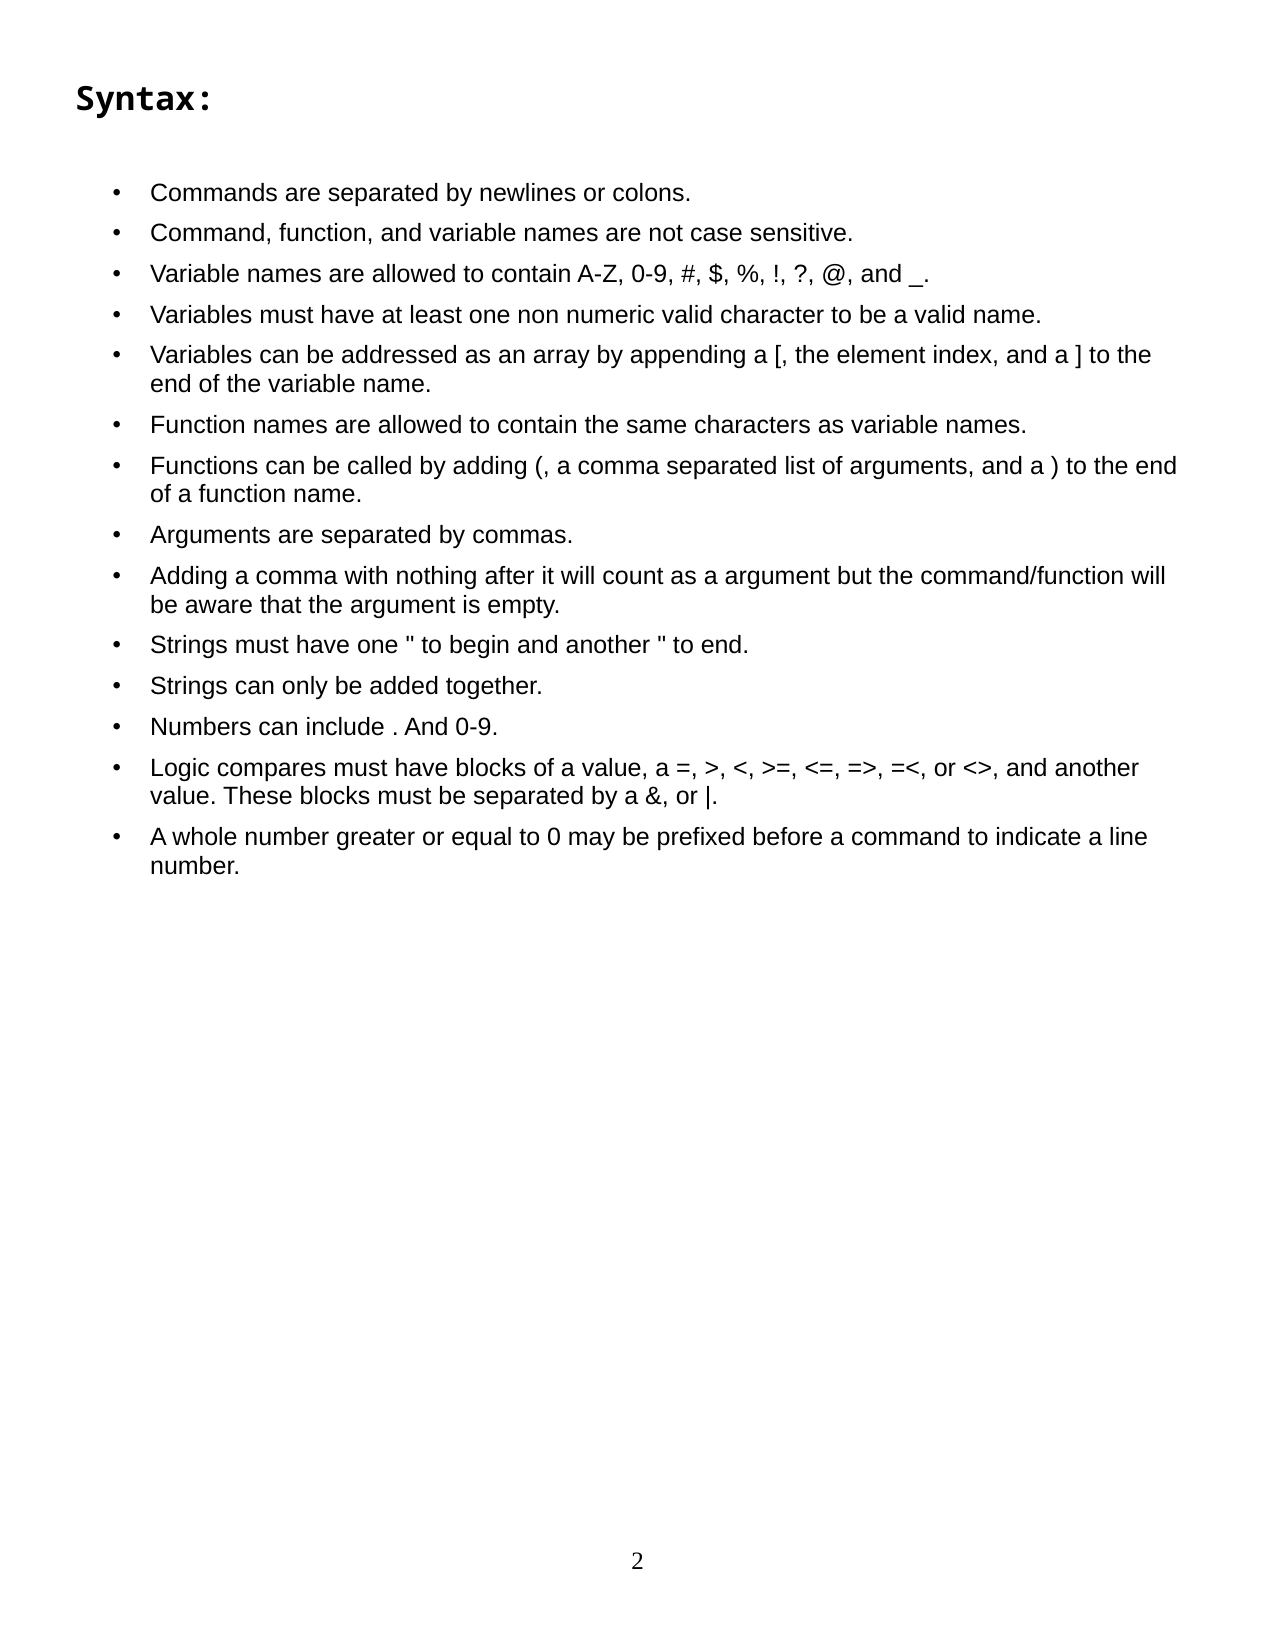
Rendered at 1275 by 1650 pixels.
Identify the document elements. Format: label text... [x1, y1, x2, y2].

list Variables must have at least one non numeric valid character to be a valid name. [112, 300, 1200, 328]
list Variable names are allowed to contain A-Z, 0-9, #, $, %, !, ?, @, and _. [112, 259, 1200, 288]
list Adding a comma with nothing after it will count as a argument but the command/function will be aware that the argument is empty. [112, 561, 1200, 618]
list Strings can only be added together. [112, 671, 1200, 700]
list Variables can be addressed as an array by appending a [, the element index, and a ] to the end of the variable name. [112, 340, 1200, 398]
list Numbers can include . And 0-9. [112, 712, 1200, 741]
list Commands are separated by newlines or colons. [112, 177, 1200, 206]
list Command, function, and variable names are not case sensitive. [112, 218, 1200, 247]
list Functions can be called by adding (, a comma separated list of arguments, and a ) to the end of a function name. [112, 451, 1200, 508]
list Strings must have one " to begin and another " to end. [112, 630, 1200, 659]
list Logic compares must have blocks of a value, a =, >, <, >=, <=, =>, =<, or <>, and another value. These blocks must be separated by a &, or |. [112, 752, 1200, 810]
list A whole number greater or equal to 0 may be prefixed before a command to indicate a line number. [112, 822, 1200, 879]
list Arguments are separated by commas. [112, 520, 1200, 549]
list Function names are allowed to contain the same characters as variable names. [112, 410, 1200, 439]
text Syntax: [75, 75, 1200, 120]
